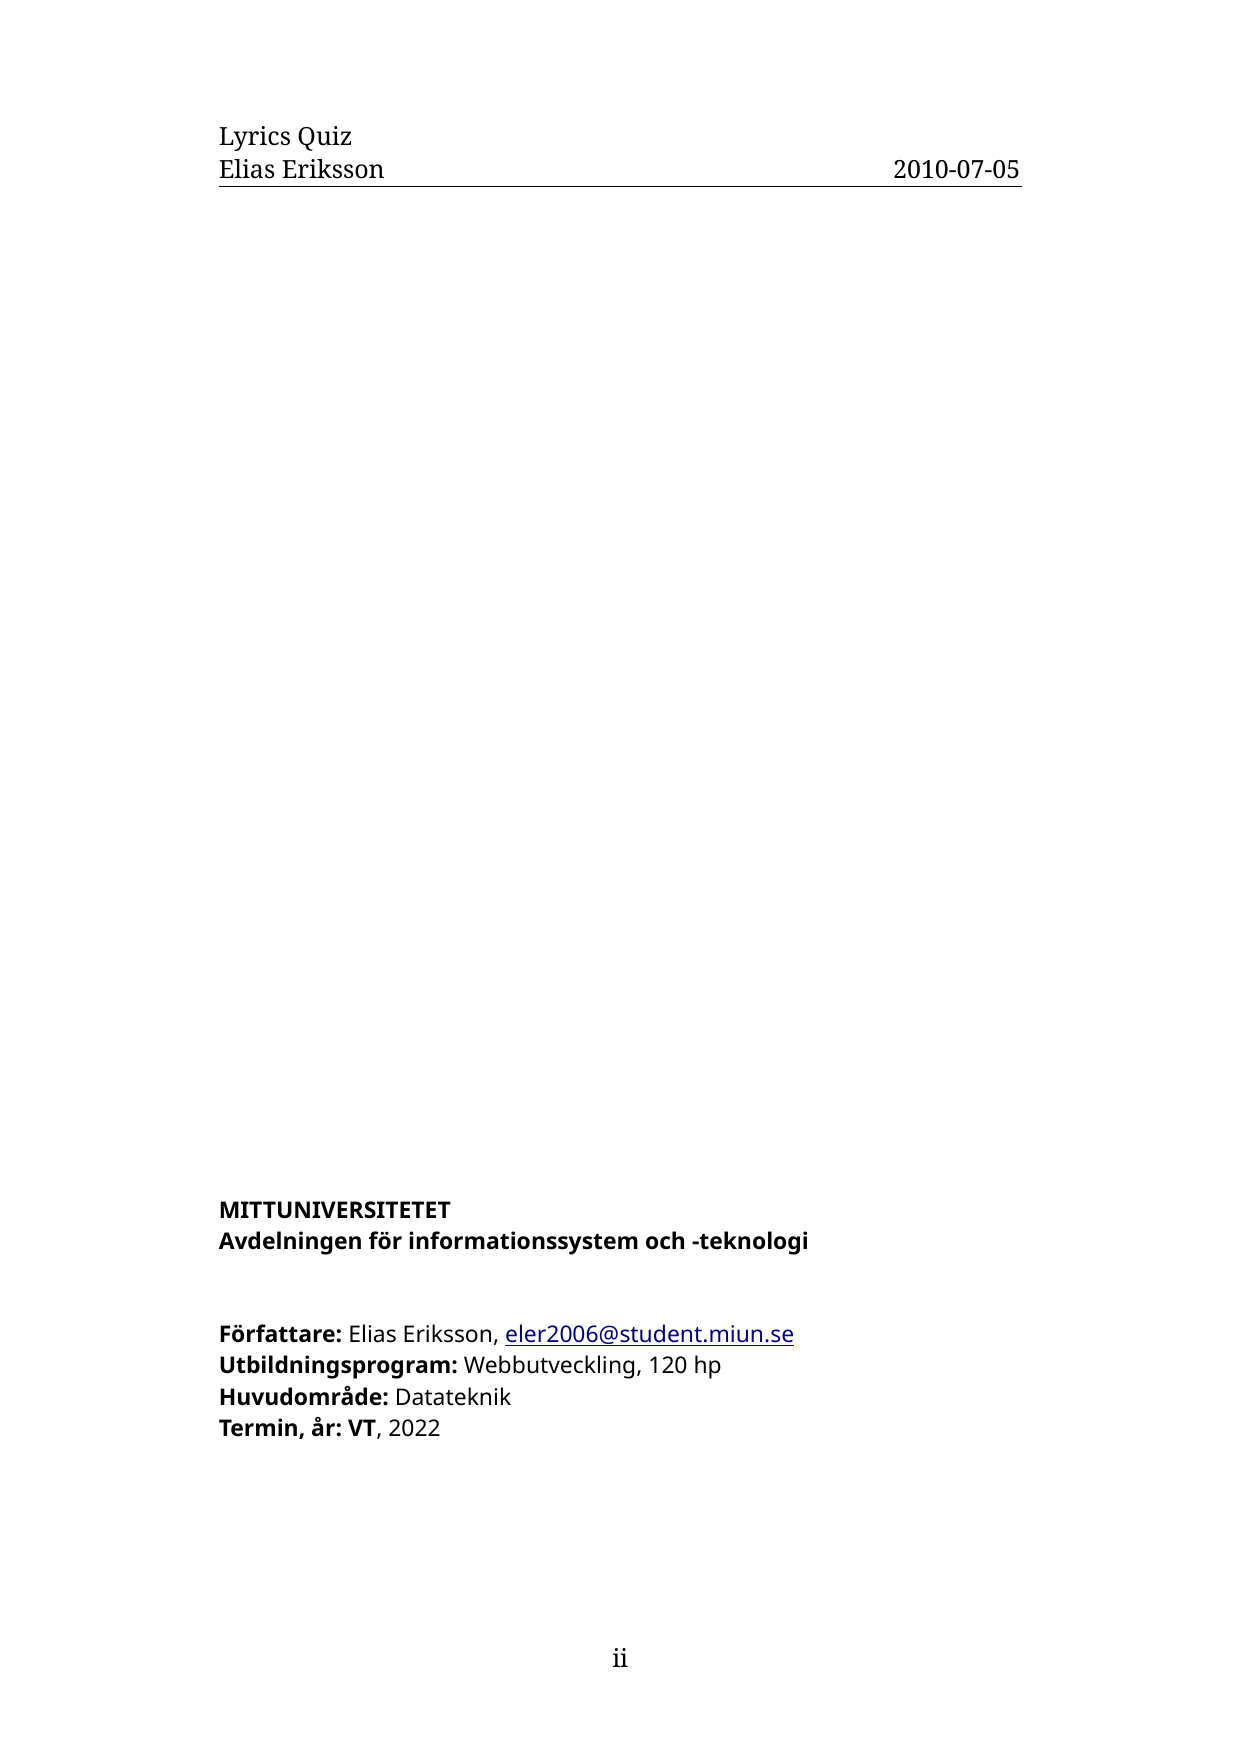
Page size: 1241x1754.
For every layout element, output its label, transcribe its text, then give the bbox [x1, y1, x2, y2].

text MITTUNIVERSITETET Avdelningen för informationssystem och -teknologi [218, 1194, 1022, 1256]
text Författare: Elias Eriksson, eler2006@student.miun.se Utbildningsprogram: Webbutveckling, 120 hp Huvudområde: Datateknik Termin, år: VT, 2022 [218, 1287, 1022, 1443]
